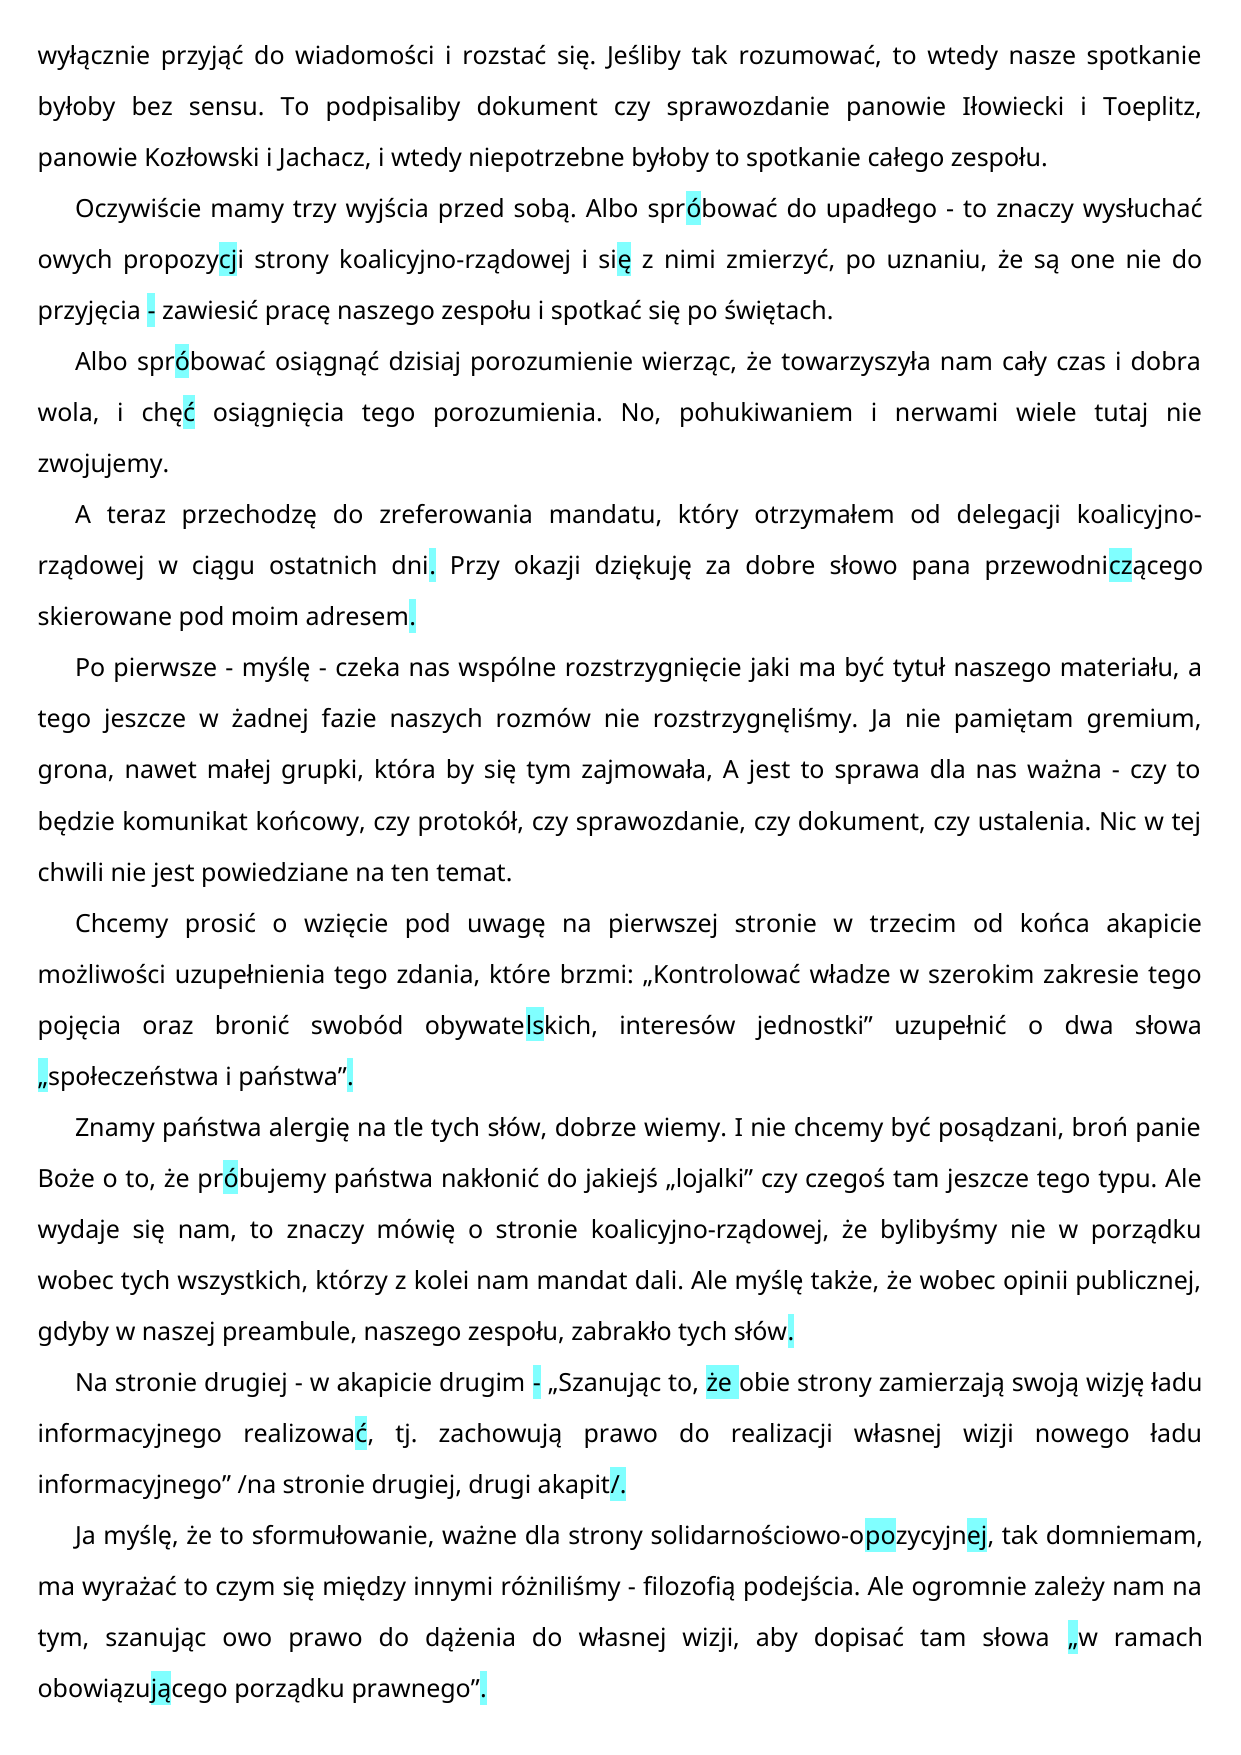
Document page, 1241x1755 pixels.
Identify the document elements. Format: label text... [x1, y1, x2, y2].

text Ja myślę, że to sformułowanie, ważne dla strony solidarnościowo-opozycyjnej, tak domniemam, ma wyrażać to czym się między innymi różniliśmy - filozofią podejścia. Ale ogromnie zależy nam na tym, szanując owo prawo do dążenia do własnej wizji, aby dopisać tam słowa „w ramach obowiązującego porządku prawnego”. [37, 1518, 1203, 1705]
text A teraz przechodzę do zreferowania mandatu, który otrzymałem od delegacji koalicyjno-rządowej w ciągu ostatnich dni. Przy okazji dziękuję za dobre słowo pana przewodniczącego skierowane pod moim adresem. [37, 497, 1203, 633]
text Na stronie drugiej - w akapicie drugim - „Szanując to, że obie strony zamierzają swoją wizję ładu informacyjnego realizować, tj. zachowują prawo do realizacji własnej wizji nowego ładu informacyjnego” /na stronie drugiej, drugi akapit/. [37, 1364, 1203, 1501]
text Po pierwsze - myślę - czeka nas wspólne rozstrzygnięcie jaki ma być tytuł naszego materiału, a tego jeszcze w żadnej fazie naszych rozmów nie rozstrzygnęliśmy. Ja nie pamiętam gremium, grona, nawet małej grupki, która by się tym zajmowała, A jest to sprawa dla nas ważna - czy to będzie komunikat końcowy, czy protokół, czy sprawozdanie, czy dokument, czy ustalenia. Nic w tej chwili nie jest powiedziane na ten temat. [37, 650, 1203, 888]
text Albo spróbować osiągnąć dzisiaj porozumienie wierząc, że towarzyszyła nam cały czas i dobra wola, i chęć osiągnięcia tego porozumienia. No, pohukiwaniem i nerwami wiele tutaj nie zwojujemy. [37, 344, 1203, 480]
text Oczywiście mamy trzy wyjścia przed sobą. Albo spróbować do upadłego - to znaczy wysłuchać owych propozycji strony koalicyjno-rządowej i się z nimi zmierzyć, po uznaniu, że są one nie do przyjęcia - zawiesić pracę naszego zespołu i spotkać się po świętach. [37, 191, 1203, 327]
text Znamy państwa alergię na tle tych słów, dobrze wiemy. I nie chcemy być posądzani, broń panie Boże o to, że próbujemy państwa nakłonić do jakiejś „lojalki” czy czegoś tam jeszcze tego typu. Ale wydaje się nam, to znaczy mówię o stronie koalicyjno-rządowej, że bylibyśmy nie w porządku wobec tych wszystkich, którzy z kolei nam mandat dali. Ale myślę także, że wobec opinii publicznej, gdyby w naszej preambule, naszego zespołu, zabrakło tych słów. [37, 1109, 1203, 1348]
text wyłącznie przyjąć do wiadomości i rozstać się. Jeśliby tak rozumować, to wtedy nasze spotkanie byłoby bez sensu. To podpisaliby dokument czy sprawozdanie panowie Iłowiecki i Toeplitz, panowie Kozłowski i Jachacz, i wtedy niepotrzebne byłoby to spotkanie całego zespołu. [37, 37, 1203, 174]
text Chcemy prosić o wzięcie pod uwagę na pierwszej stronie w trzecim od końca akapicie możliwości uzupełnienia tego zdania, które brzmi: „Kontrolować władze w szerokim zakresie tego pojęcia oraz bronić swobód obywatelskich, interesów jednostki” uzupełnić o dwa słowa „społeczeństwa i państwa”. [37, 905, 1203, 1092]
